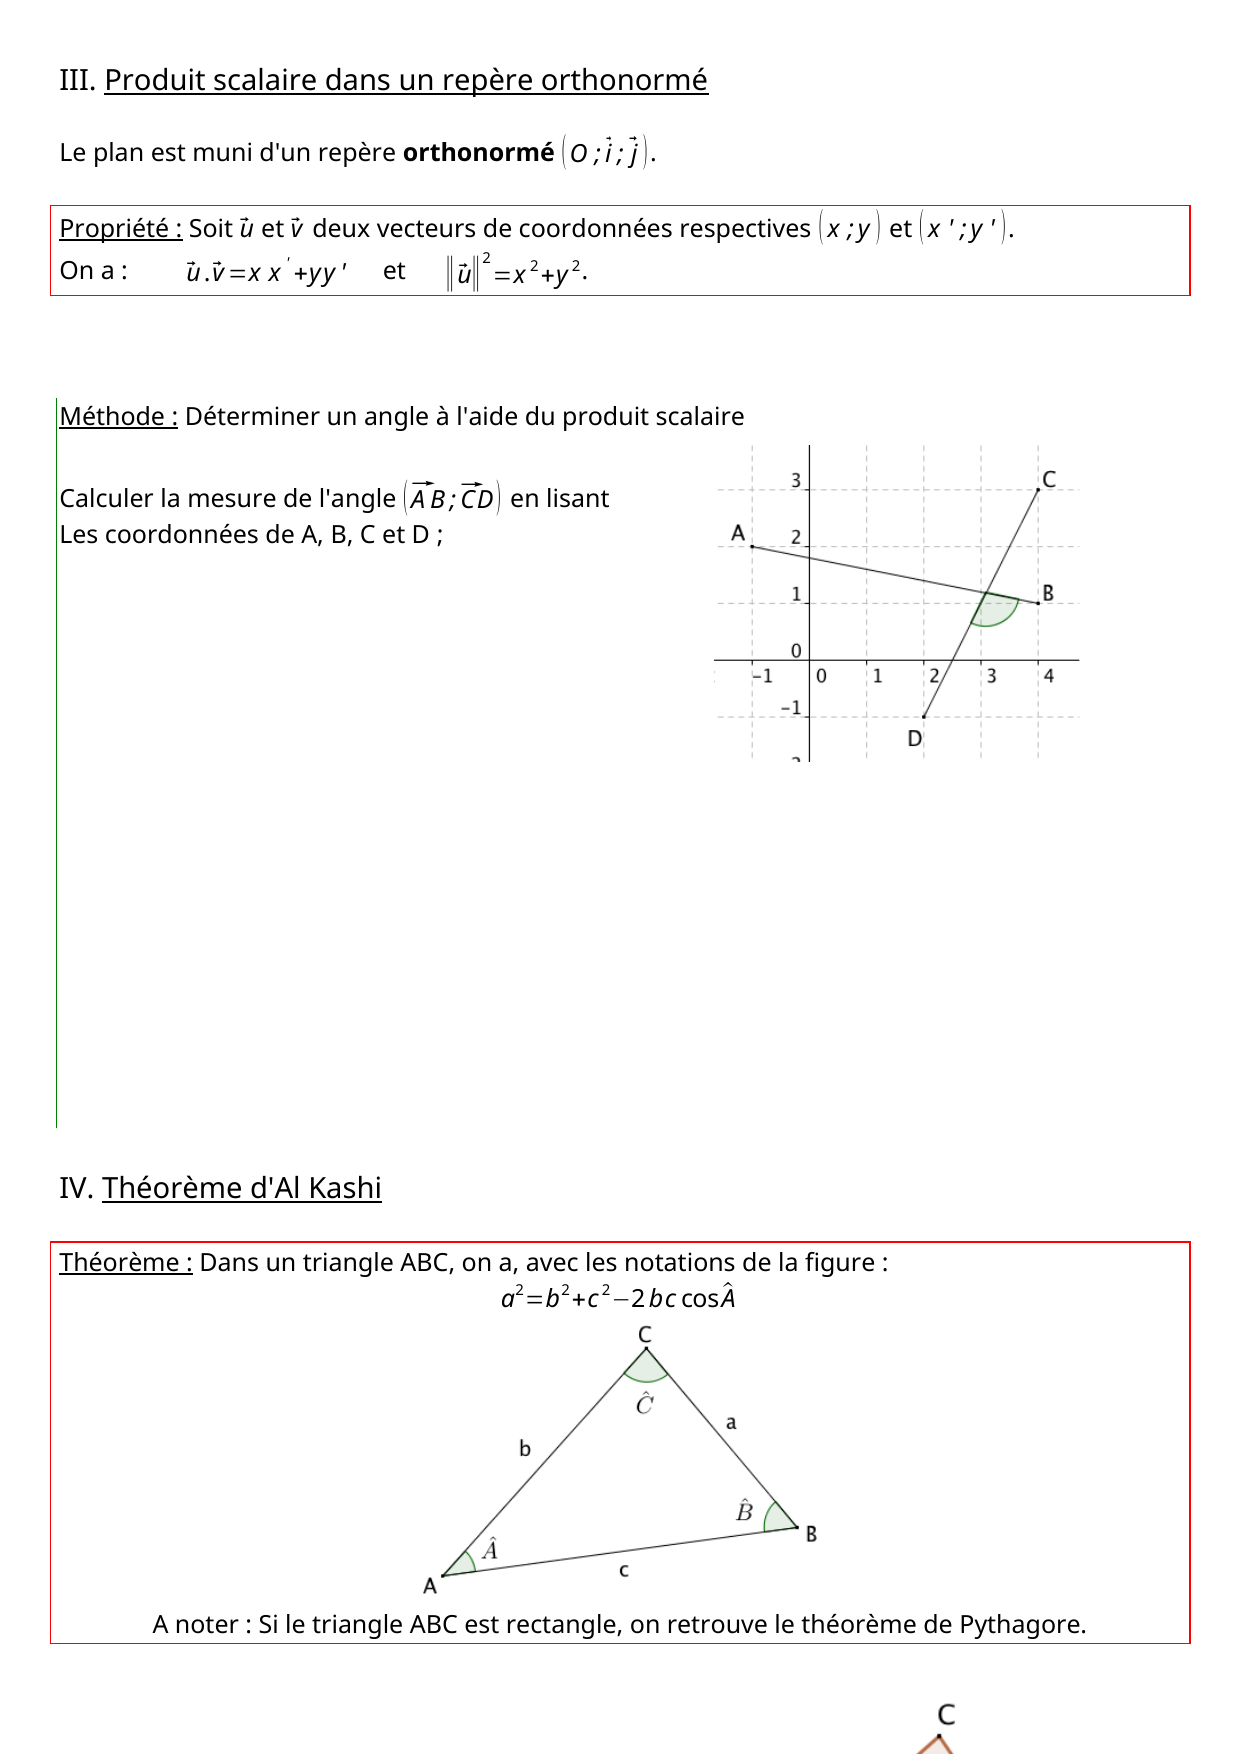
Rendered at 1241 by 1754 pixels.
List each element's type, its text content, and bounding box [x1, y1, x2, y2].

text On a : et . [51, 244, 1189, 295]
text [1080, 478, 1181, 517]
picture [404, 1315, 836, 1607]
text A noter : Si le triangle ABC est rectangle, on retrouve le théorème de Pythagore. [51, 1603, 1189, 1643]
text Calculer la mesure de l'angle en lisant [59, 478, 714, 517]
picture [714, 445, 1080, 762]
text Le plan est muni d'un repère orthonormé . [59, 133, 1181, 171]
text IV. Théorème d'Al Kashi [59, 1168, 1181, 1207]
picture [628, 1678, 1139, 1754]
text [1080, 517, 1181, 551]
text Théorème : Dans un triangle ABC, on a, avec les notations de la figure : [51, 1243, 1189, 1279]
text Méthode : Déterminer un angle à l'aide du produit scalaire [59, 398, 1181, 432]
text III. Produit scalaire dans un repère orthonormé [59, 59, 1181, 99]
text Les coordonnées de A, B, C et D ; [59, 517, 714, 551]
text Propriété : Soit et deux vecteurs de coordonnées respectives et . [51, 206, 1189, 244]
